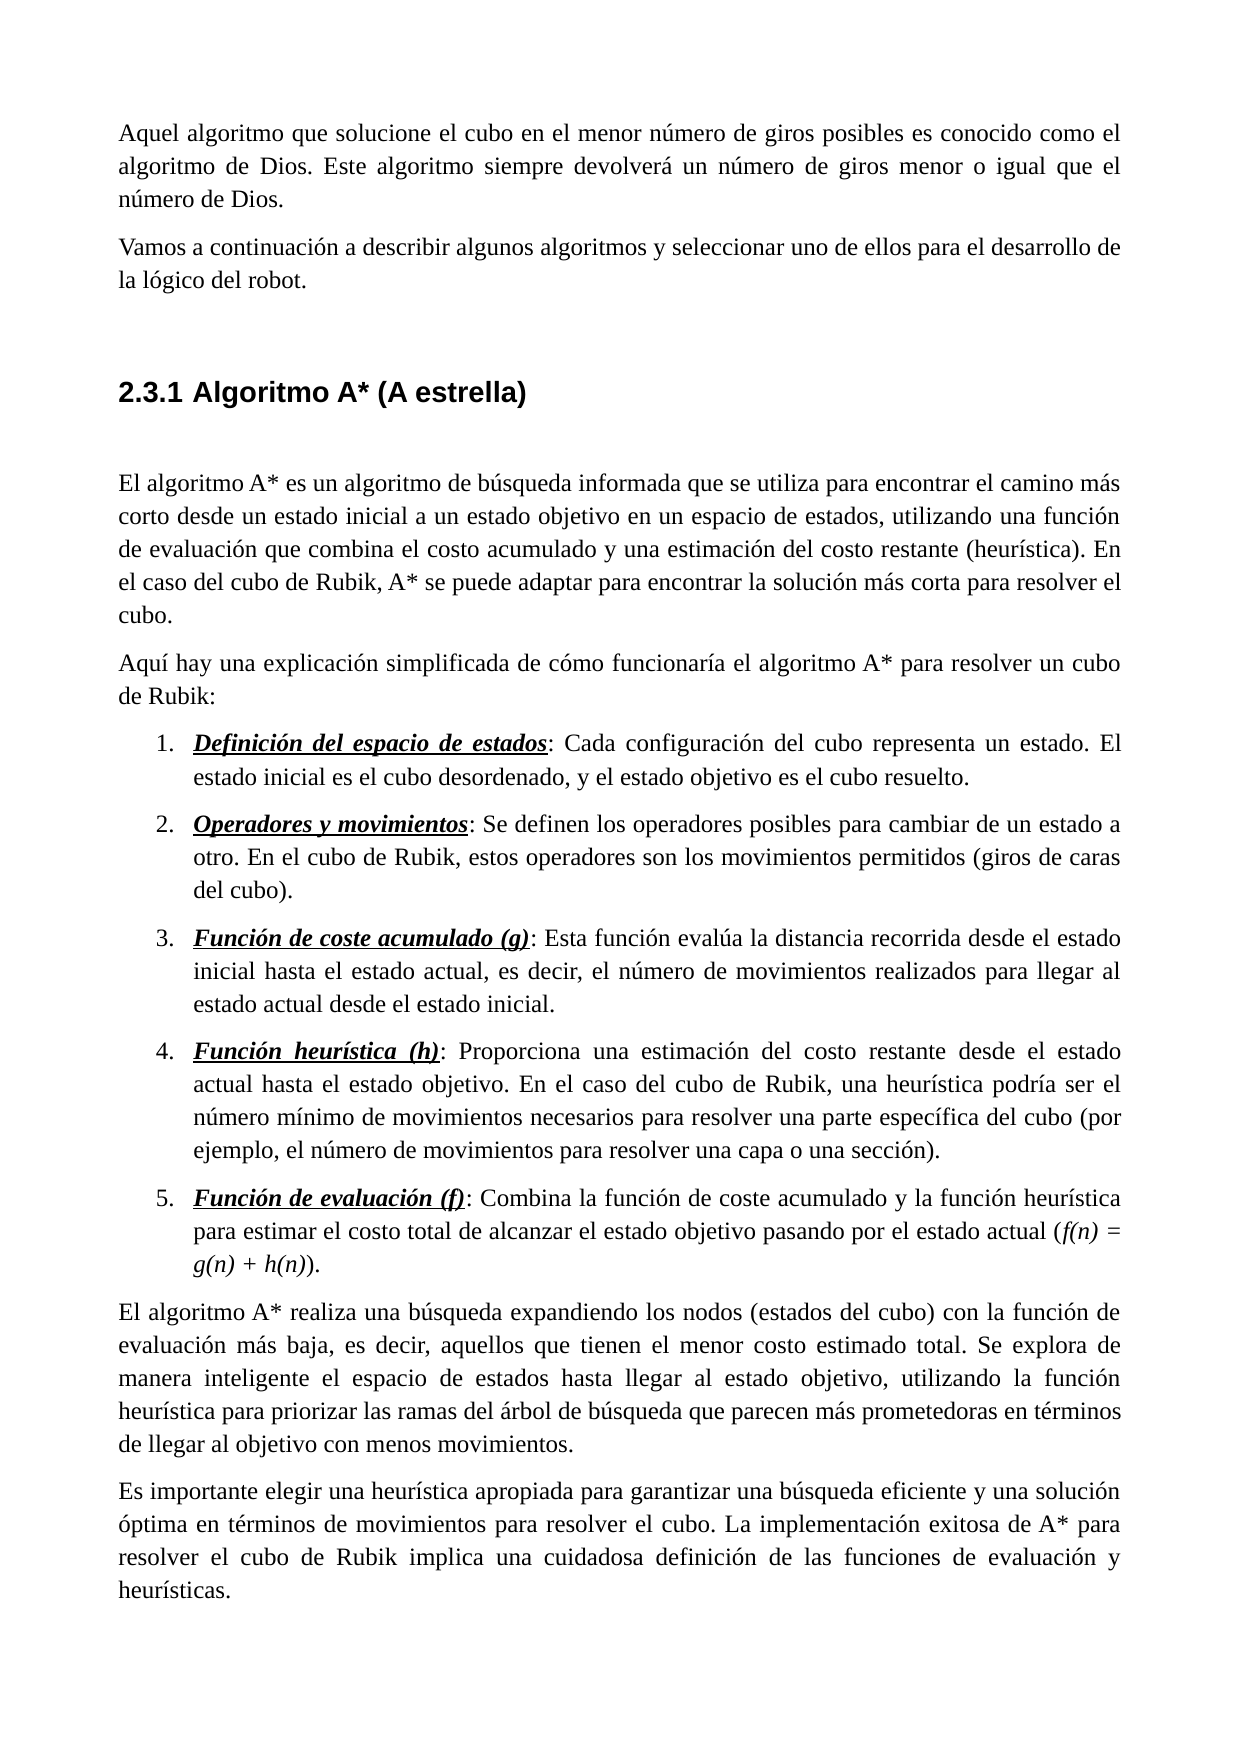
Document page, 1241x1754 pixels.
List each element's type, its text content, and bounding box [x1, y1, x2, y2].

text El algoritmo A* es un algoritmo de búsqueda informada que se utiliza para encontrar el camino más corto desde un estado inicial a un estado objetivo en un espacio de estados, utilizando una función de evaluación que combina el costo acumulado y una estimación del costo restante (heurística). En el caso del cubo de Rubik, A* se puede adaptar para encontrar la solución más corta para resolver el cubo. [118, 468, 1122, 629]
text Vamos a continuación a describir algunos algoritmos y seleccionar uno de ellos para el desarrollo de la lógico del robot. [118, 232, 1122, 293]
text Aquí hay una explicación simplificada de cómo funcionaría el algoritmo A* para resolver un cubo de Rubik: [118, 648, 1122, 710]
subtitle Algoritmo A* (A estrella) [118, 374, 1122, 408]
list Definición del espacio de estados: Cada configuración del cubo representa un estado. El estado inicial es el cubo desordenado, y el estado objetivo es el cubo resuelto. [156, 728, 1122, 790]
list Función de evaluación (f): Combina la función de coste acumulado y la función heurística para estimar el costo total de alcanzar el estado objetivo pasando por el estado actual (f(n) = g(n) + h(n)). [156, 1183, 1122, 1278]
list Función heurística (h): Proporciona una estimación del costo restante desde el estado actual hasta el estado objetivo. En el caso del cubo de Rubik, una heurística podría ser el número mínimo de movimientos necesarios para resolver una parte específica del cubo (por ejemplo, el número de movimientos para resolver una capa o una sección). [156, 1036, 1122, 1164]
list Operadores y movimientos: Se definen los operadores posibles para cambiar de un estado a otro. En el cubo de Rubik, estos operadores son los movimientos permitidos (giros de caras del cubo). [156, 809, 1122, 904]
text Aquel algoritmo que solucione el cubo en el menor número de giros posibles es conocido como el algoritmo de Dios. Este algoritmo siempre devolverá un número de giros menor o igual que el número de Dios. [118, 118, 1122, 213]
list Función de coste acumulado (g): Esta función evalúa la distancia recorrida desde el estado inicial hasta el estado actual, es decir, el número de movimientos realizados para llegar al estado actual desde el estado inicial. [156, 923, 1122, 1018]
text Es importante elegir una heurística apropiada para garantizar una búsqueda eficiente y una solución óptima en términos de movimientos para resolver el cubo. La implementación exitosa de A* para resolver el cubo de Rubik implica una cuidadosa definición de las funciones de evaluación y heurísticas. [118, 1476, 1122, 1604]
text El algoritmo A* realiza una búsqueda expandiendo los nodos (estados del cubo) con la función de evaluación más baja, es decir, aquellos que tienen el menor costo estimado total. Se explora de manera inteligente el espacio de estados hasta llegar al estado objetivo, utilizando la función heurística para priorizar las ramas del árbol de búsqueda que parecen más prometedoras en términos de llegar al objetivo con menos movimientos. [118, 1297, 1122, 1458]
